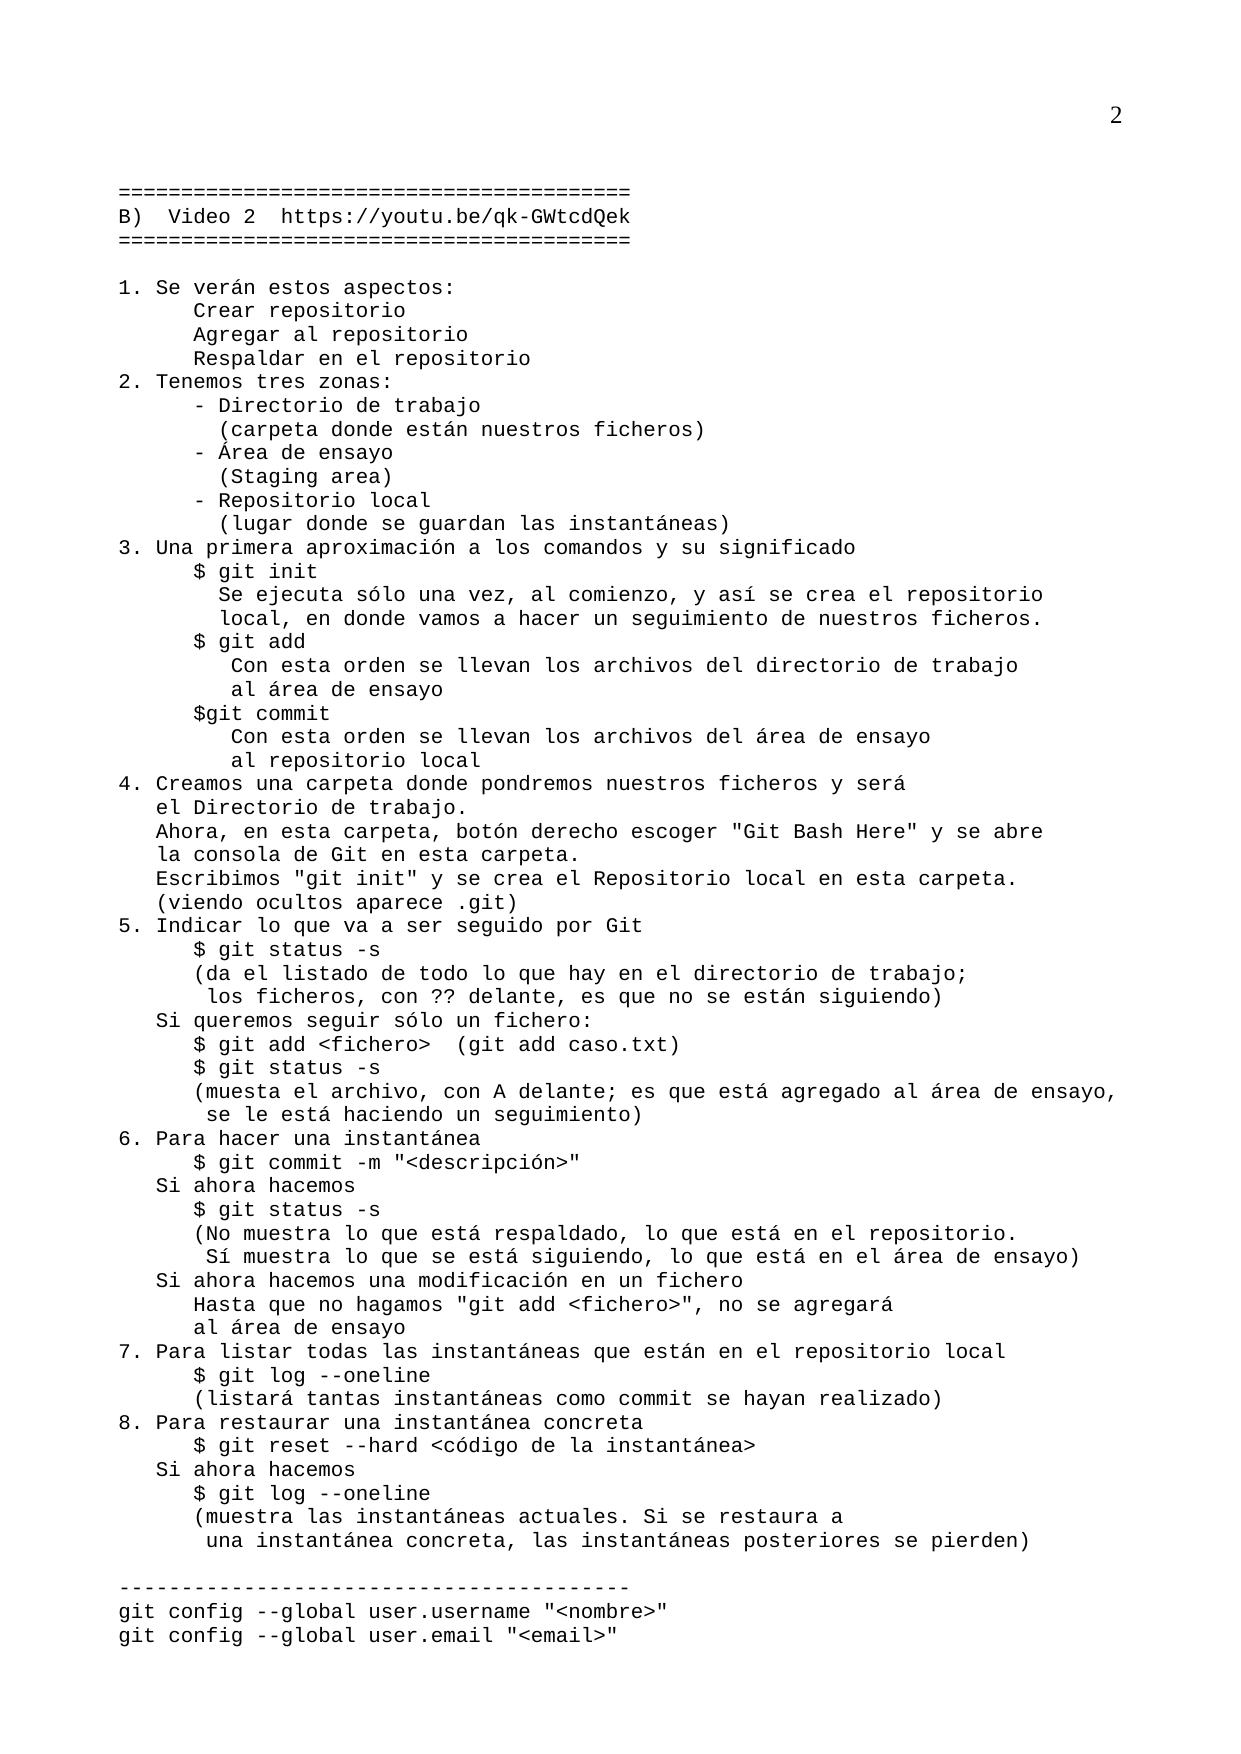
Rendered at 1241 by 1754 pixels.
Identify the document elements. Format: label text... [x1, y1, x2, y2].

text (carpeta donde están nuestros ficheros) [118, 419, 1122, 442]
text (da el listado de todo lo que hay en el directorio de trabajo; [118, 963, 1122, 986]
text $ git add [118, 632, 1122, 655]
text al repositorio local [118, 750, 1122, 773]
text Escribimos "git init" y se crea el Repositorio local en esta carpeta. [118, 868, 1122, 892]
text (viendo ocultos aparece .git) [118, 892, 1122, 915]
text git config --global user.username "<nombre>" [118, 1601, 1122, 1625]
text - Repositorio local [118, 490, 1122, 513]
text Si ahora hacemos una modificación en un fichero [118, 1270, 1122, 1294]
text Si queremos seguir sólo un fichero: [118, 1010, 1122, 1033]
text Con esta orden se llevan los archivos del directorio de trabajo [118, 655, 1122, 679]
text (lugar donde se guardan las instantáneas) [118, 513, 1122, 537]
text 4. Creamos una carpeta donde pondremos nuestros ficheros y será [118, 773, 1122, 797]
text $ git log --oneline [118, 1483, 1122, 1506]
text Se ejecuta sólo una vez, al comienzo, y así se crea el repositorio [118, 584, 1122, 608]
text 3. Una primera aproximación a los comandos y su significado [118, 537, 1122, 561]
text 2. Tenemos tres zonas: [118, 371, 1122, 395]
text $ git status -s [118, 939, 1122, 963]
text git config --global user.email "<email>" [118, 1625, 1122, 1648]
text ========================================= [118, 182, 1122, 206]
text se le está haciendo un seguimiento) [118, 1104, 1122, 1128]
text (No muestra lo que está respaldado, lo que está en el repositorio. [118, 1223, 1122, 1246]
text Con esta orden se llevan los archivos del área de ensayo [118, 726, 1122, 750]
text Ahora, en esta carpeta, botón derecho escoger "Git Bash Here" y se abre [118, 821, 1122, 844]
text - Directorio de trabajo [118, 395, 1122, 419]
text el Directorio de trabajo. [118, 797, 1122, 821]
text Agregar al repositorio [118, 324, 1122, 348]
text $ git init [118, 561, 1122, 584]
text B) Video 2 https://youtu.be/qk-GWtcdQek [118, 206, 1122, 229]
text 8. Para restaurar una instantánea concreta [118, 1412, 1122, 1436]
text 1. Se verán estos aspectos: [118, 277, 1122, 301]
text ========================================= [118, 229, 1122, 253]
text al área de ensayo [118, 1317, 1122, 1341]
text (Staging area) [118, 466, 1122, 490]
text (muestra las instantáneas actuales. Si se restaura a [118, 1506, 1122, 1530]
text Crear repositorio [118, 301, 1122, 324]
text - Área de ensayo [118, 442, 1122, 466]
text Respaldar en el repositorio [118, 348, 1122, 371]
text Si ahora hacemos [118, 1459, 1122, 1483]
text $ git commit -m "<descripción>" [118, 1152, 1122, 1175]
text $ git reset --hard <código de la instantánea> [118, 1436, 1122, 1459]
text (listará tantas instantáneas como commit se hayan realizado) [118, 1388, 1122, 1412]
text al área de ensayo [118, 679, 1122, 702]
text local, en donde vamos a hacer un seguimiento de nuestros ficheros. [118, 608, 1122, 632]
text $ git status -s [118, 1199, 1122, 1223]
text la consola de Git en esta carpeta. [118, 844, 1122, 868]
text 7. Para listar todas las instantáneas que están en el repositorio local [118, 1341, 1122, 1364]
text 6. Para hacer una instantánea [118, 1128, 1122, 1152]
text $ git log --oneline [118, 1364, 1122, 1388]
text Sí muestra lo que se está siguiendo, lo que está en el área de ensayo) [118, 1246, 1122, 1270]
text $ git status -s [118, 1057, 1122, 1081]
text $git commit [118, 702, 1122, 726]
text 5. Indicar lo que va a ser seguido por Git [118, 915, 1122, 939]
text (muesta el archivo, con A delante; es que está agregado al área de ensayo, [118, 1081, 1122, 1104]
text Hasta que no hagamos "git add <fichero>", no se agregará [118, 1294, 1122, 1317]
text Si ahora hacemos [118, 1175, 1122, 1199]
text $ git add <fichero> (git add caso.txt) [118, 1033, 1122, 1057]
text ----------------------------------------- [118, 1577, 1122, 1601]
text una instantánea concreta, las instantáneas posteriores se pierden) [118, 1530, 1122, 1554]
text los ficheros, con ?? delante, es que no se están siguiendo) [118, 986, 1122, 1010]
